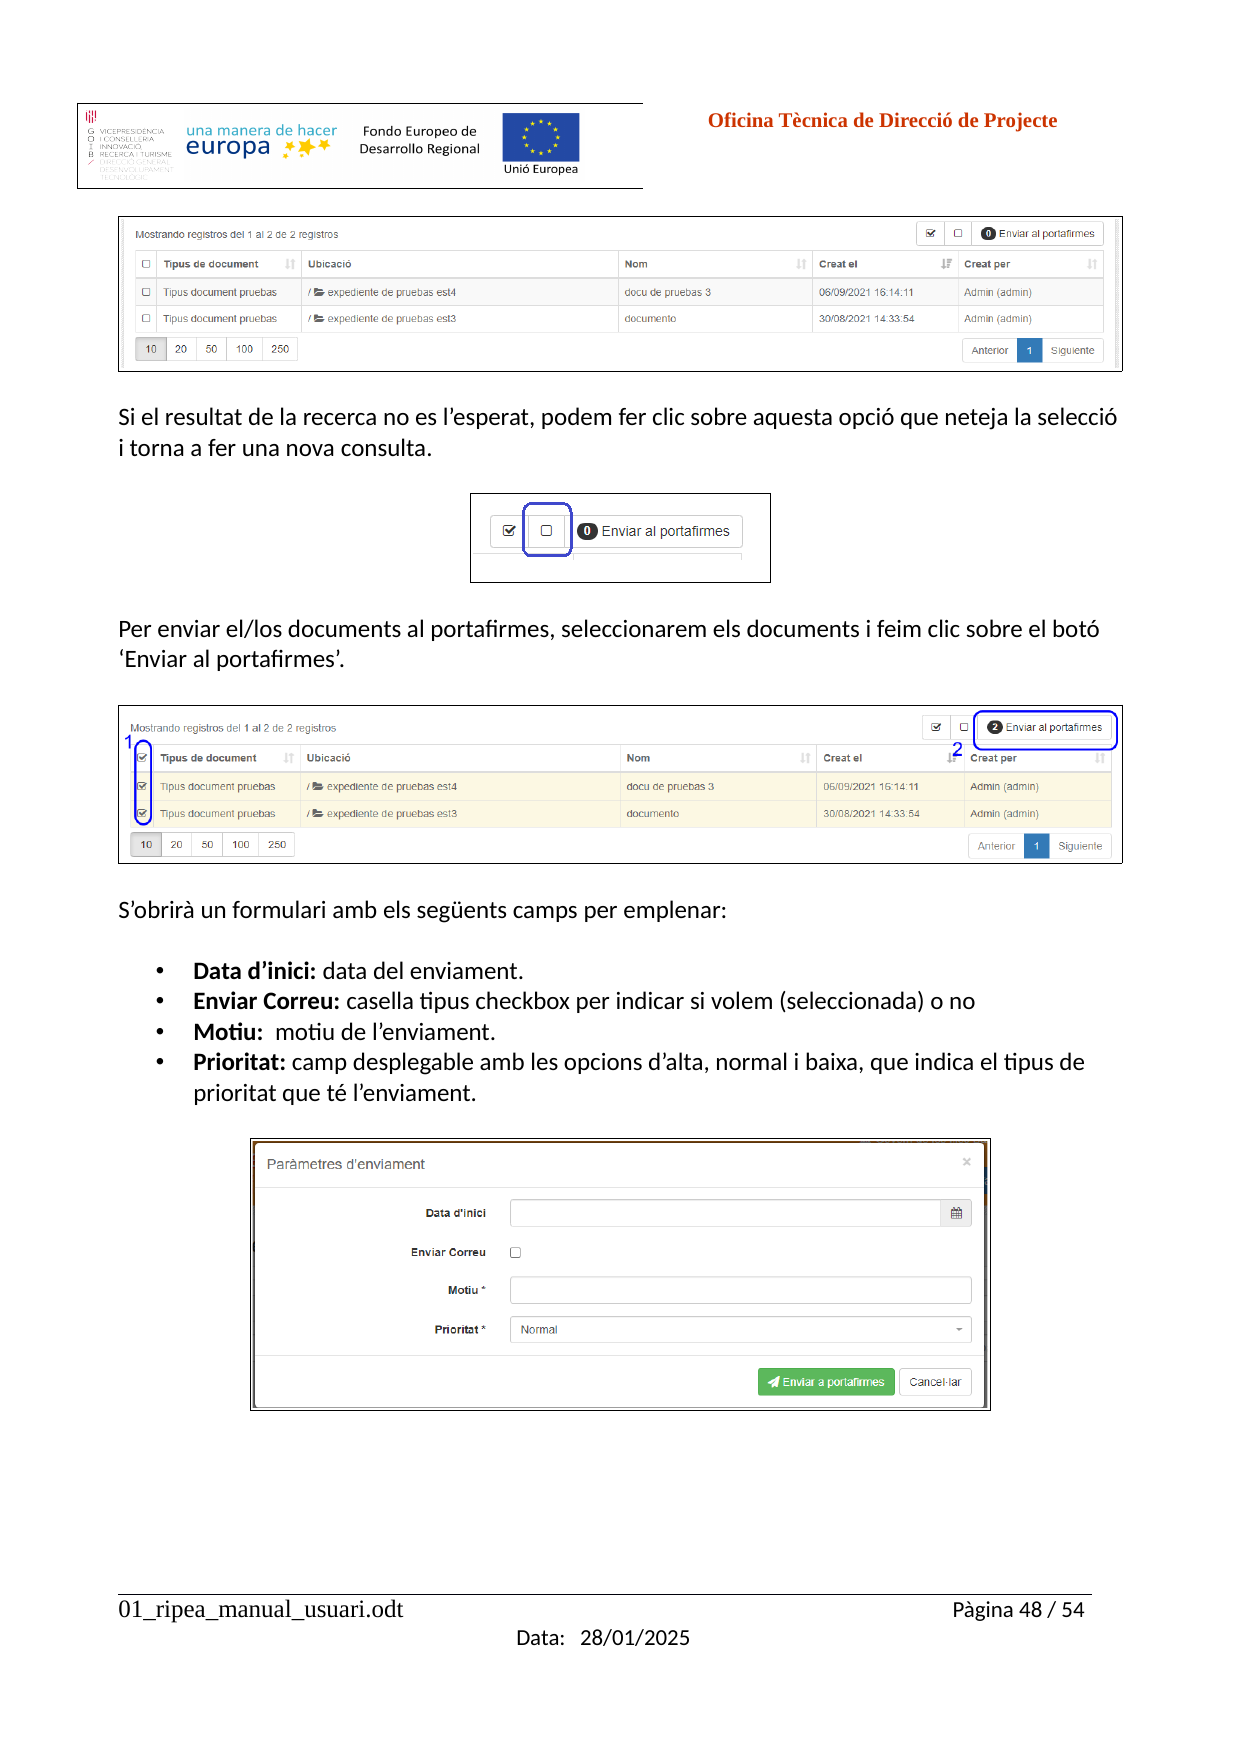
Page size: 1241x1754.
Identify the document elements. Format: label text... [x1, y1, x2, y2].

picture [252, 1141, 988, 1408]
text S’obrirà un formulari amb els següents camps per emplenar: [118, 894, 1122, 924]
picture [473, 496, 768, 580]
picture [82, 108, 178, 182]
list Motiu: motiu de l’enviament. [156, 1016, 1122, 1046]
list Prioritat: camp desplegable amb les opcions d’alta, normal i baixa, que indica el tipus de prioritat que té l’enviament. [156, 1046, 1122, 1107]
text Si el resultat de la recerca no es l’esperat, podem fer clic sobre aquesta opció que neteja la selecció i torna a fer una nova consulta. [118, 401, 1122, 462]
list Data d’inici: data del enviament. [156, 955, 1122, 985]
picture [184, 108, 585, 182]
text Per enviar el/los documents al portafirmes, seleccionarem els documents i feim clic sobre el botó ‘Enviar al portafirmes’. [118, 613, 1122, 674]
list Enviar Correu: casella tipus checkbox per indicar si volem (seleccionada) o no [156, 985, 1122, 1016]
picture [121, 707, 1119, 861]
picture [121, 219, 1119, 368]
